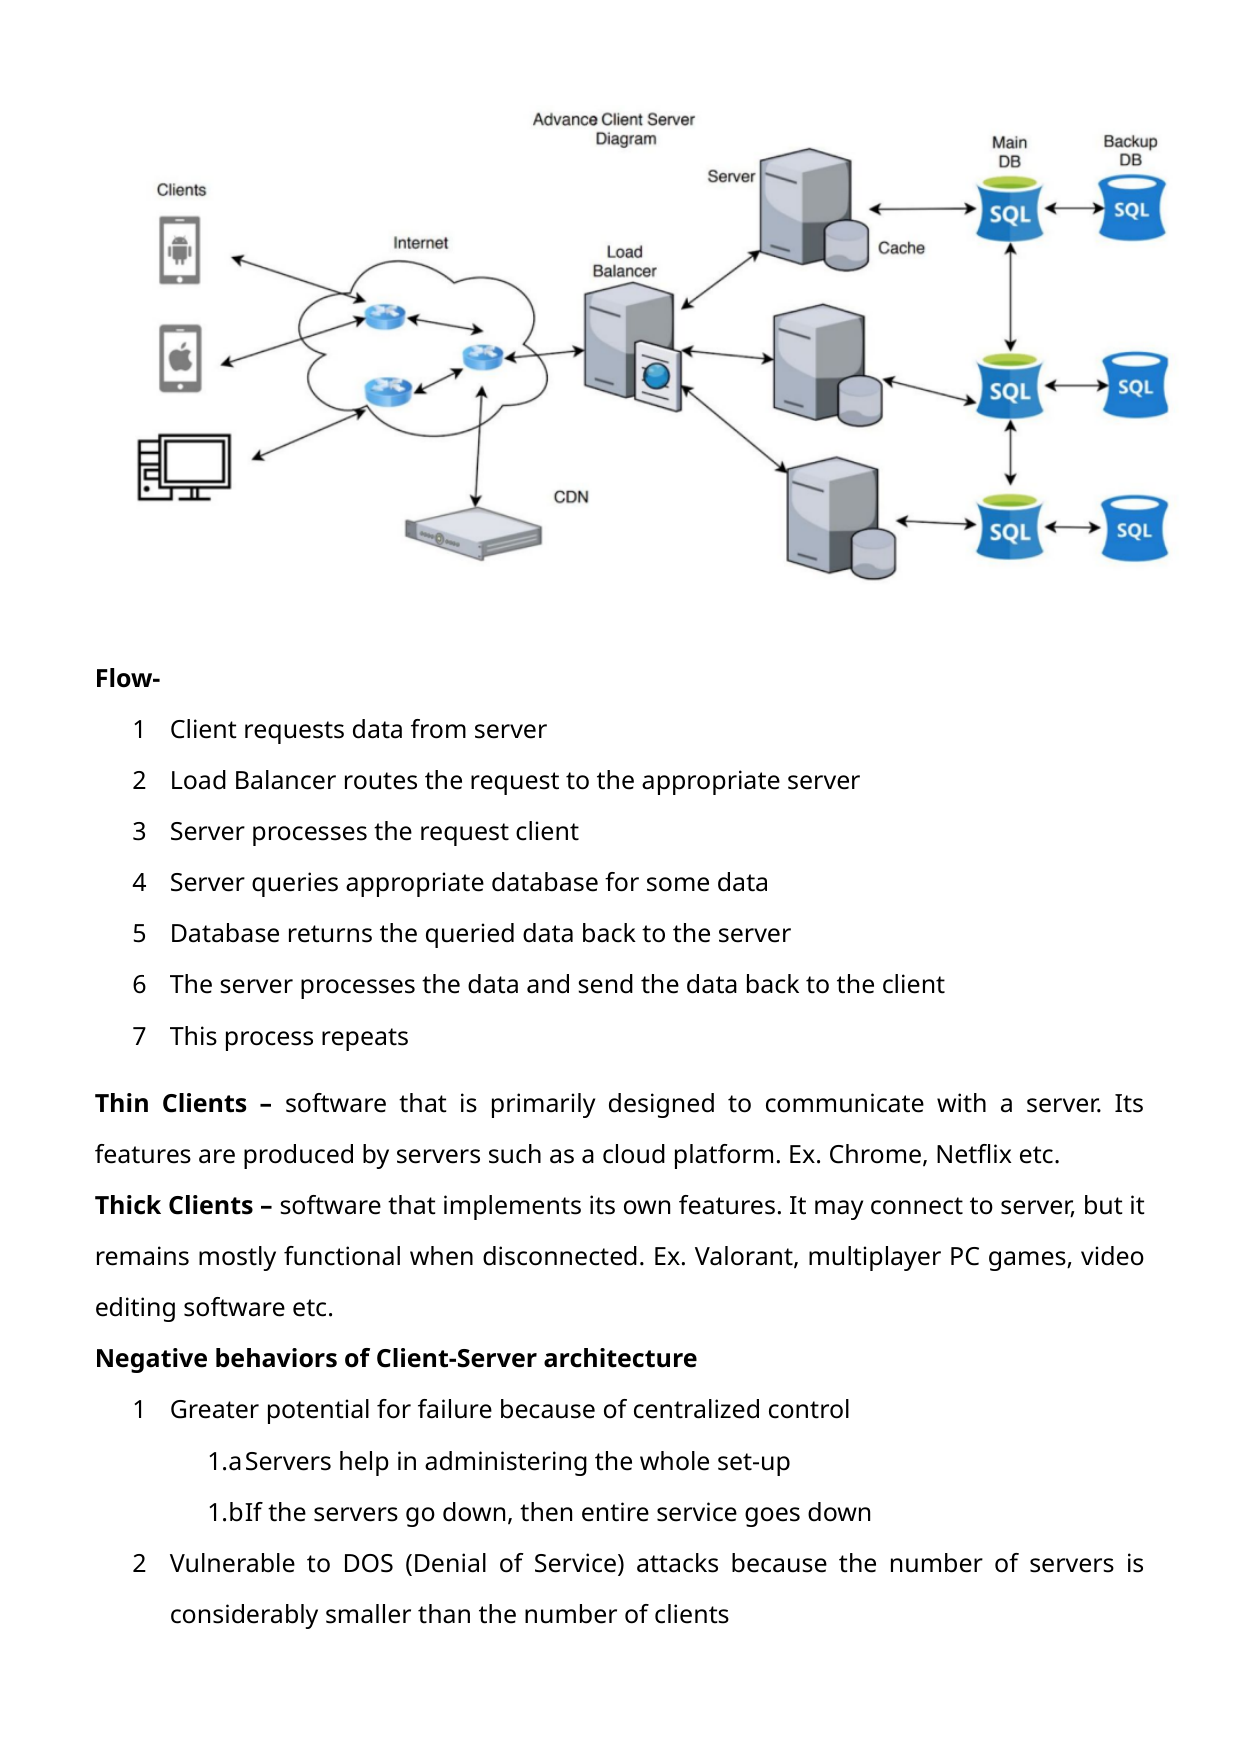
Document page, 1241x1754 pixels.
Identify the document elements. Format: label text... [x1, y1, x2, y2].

list Servers help in administering the whole set-up [207, 1443, 1146, 1477]
list The server processes the data and send the data back to the client [132, 967, 1146, 1001]
text Negative behaviors of Client-Server architecture [94, 1341, 1146, 1375]
list Database returns the queried data back to the server [132, 916, 1146, 950]
list Greater potential for failure because of centralized control [132, 1392, 1146, 1426]
list Server queries appropriate database for some data [132, 865, 1146, 899]
text Thin Clients – software that is primarily designed to communicate with a server. Its features are produced by servers such as a cloud platform. Ex. Chrome, Netflix etc. [94, 1086, 1146, 1171]
list Vulnerable to DOS (Denial of Service) attacks because the number of servers is considerably smaller than the number of clients [132, 1545, 1146, 1630]
list Load Balancer routes the request to the appropriate server [132, 763, 1146, 797]
picture [94, 94, 1220, 593]
text Flow- [94, 661, 1146, 695]
list This process repeats [132, 1018, 1146, 1052]
text Thick Clients – software that implements its own features. It may connect to server, but it remains mostly functional when disconnected. Ex. Valorant, multiplayer PC games, video editing software etc. [94, 1188, 1146, 1324]
list Server processes the request client [132, 814, 1146, 848]
list If the servers go down, then entire service goes down [207, 1494, 1146, 1528]
list Client requests data from server [132, 712, 1146, 746]
